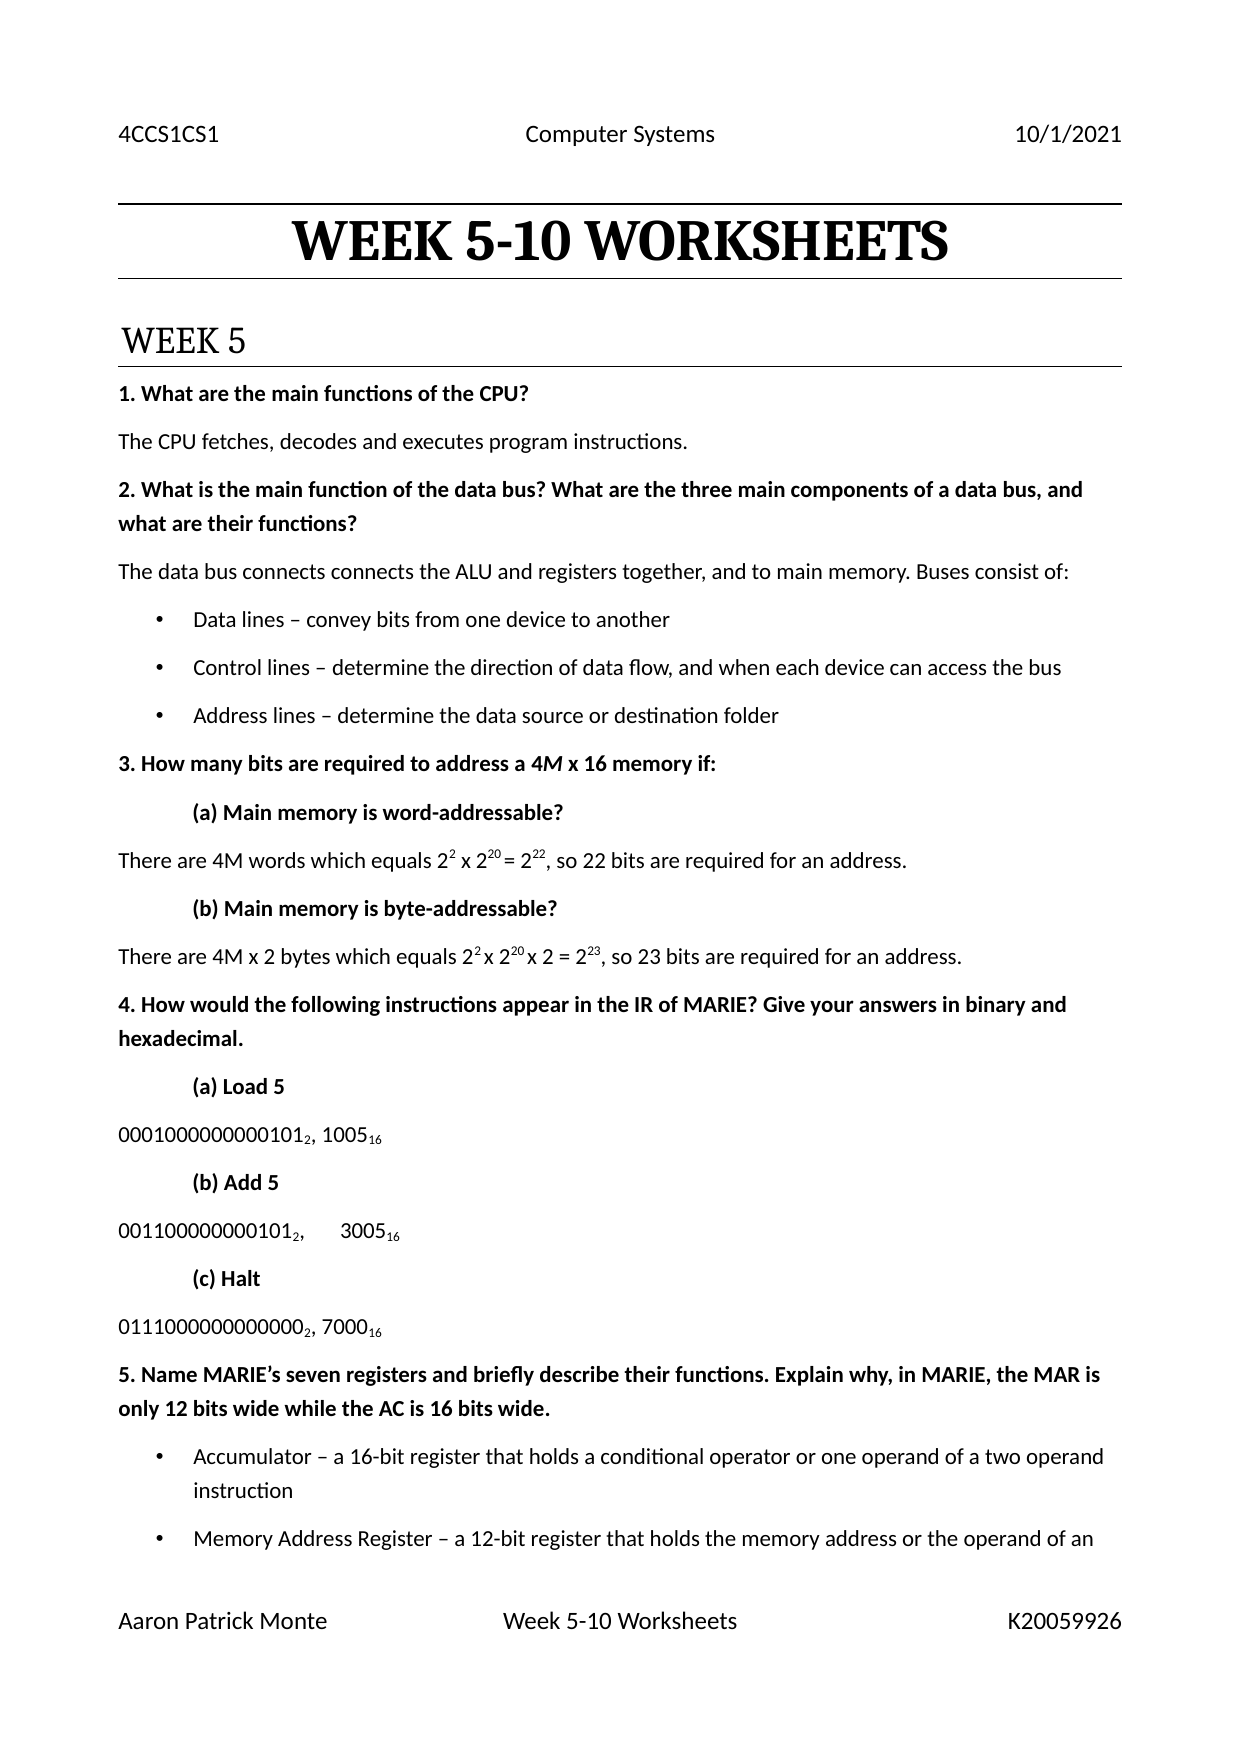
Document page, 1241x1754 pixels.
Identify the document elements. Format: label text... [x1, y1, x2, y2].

text There are 4M words which equals 22 x 220 = 222, so 22 bits are required for an address. [118, 846, 1122, 874]
text 2. What is the main function of the data bus? What are the three main components of a data bus, and what are their functions? [118, 475, 1122, 537]
text 0011000000001012, 300516 [118, 1216, 1122, 1244]
text 4. How would the following instructions appear in the IR of MARIE? Give your answers in binary and hexadecimal. [118, 990, 1122, 1052]
text 3. How many bits are required to address a 4M x 16 memory if: [118, 749, 1122, 778]
list Data lines – convey bits from one device to another [156, 605, 1122, 633]
subtitle Week 5 [118, 317, 1122, 366]
text (b) Main memory is byte-addressable? [118, 894, 1122, 922]
title Week 5-10 worksheets [118, 205, 1122, 278]
text (a) Load 5 [118, 1072, 1122, 1100]
list Memory Address Register – a 12-bit register that holds the memory address or the operand of an [156, 1524, 1122, 1552]
list Address lines – determine the data source or destination folder [156, 701, 1122, 729]
list Control lines – determine the direction of data flow, and when each device can access the bus [156, 653, 1122, 681]
text 5. Name MARIE’s seven registers and briefly describe their functions. Explain why, in MARIE, the MAR is only 12 bits wide while the AC is 16 bits wide. [118, 1361, 1122, 1422]
text 00010000000001012, 100516 [118, 1120, 1122, 1148]
text The data bus connects connects the ALU and registers together, and to main memory. Buses consist of: [118, 557, 1122, 585]
text There are 4M x 2 bytes which equals 22 x 220 x 2 = 223, so 23 bits are required for an address. [118, 942, 1122, 970]
text (b) Add 5 [118, 1168, 1122, 1196]
text 01110000000000002, 700016 [118, 1312, 1122, 1341]
list Accumulator – a 16-bit register that holds a conditional operator or one operand of a two operand instruction [156, 1442, 1122, 1504]
text (a) Main memory is word-addressable? [118, 798, 1122, 826]
text The CPU fetches, decodes and executes program instructions. [118, 427, 1122, 455]
text 1. What are the main functions of the CPU? [118, 379, 1122, 407]
